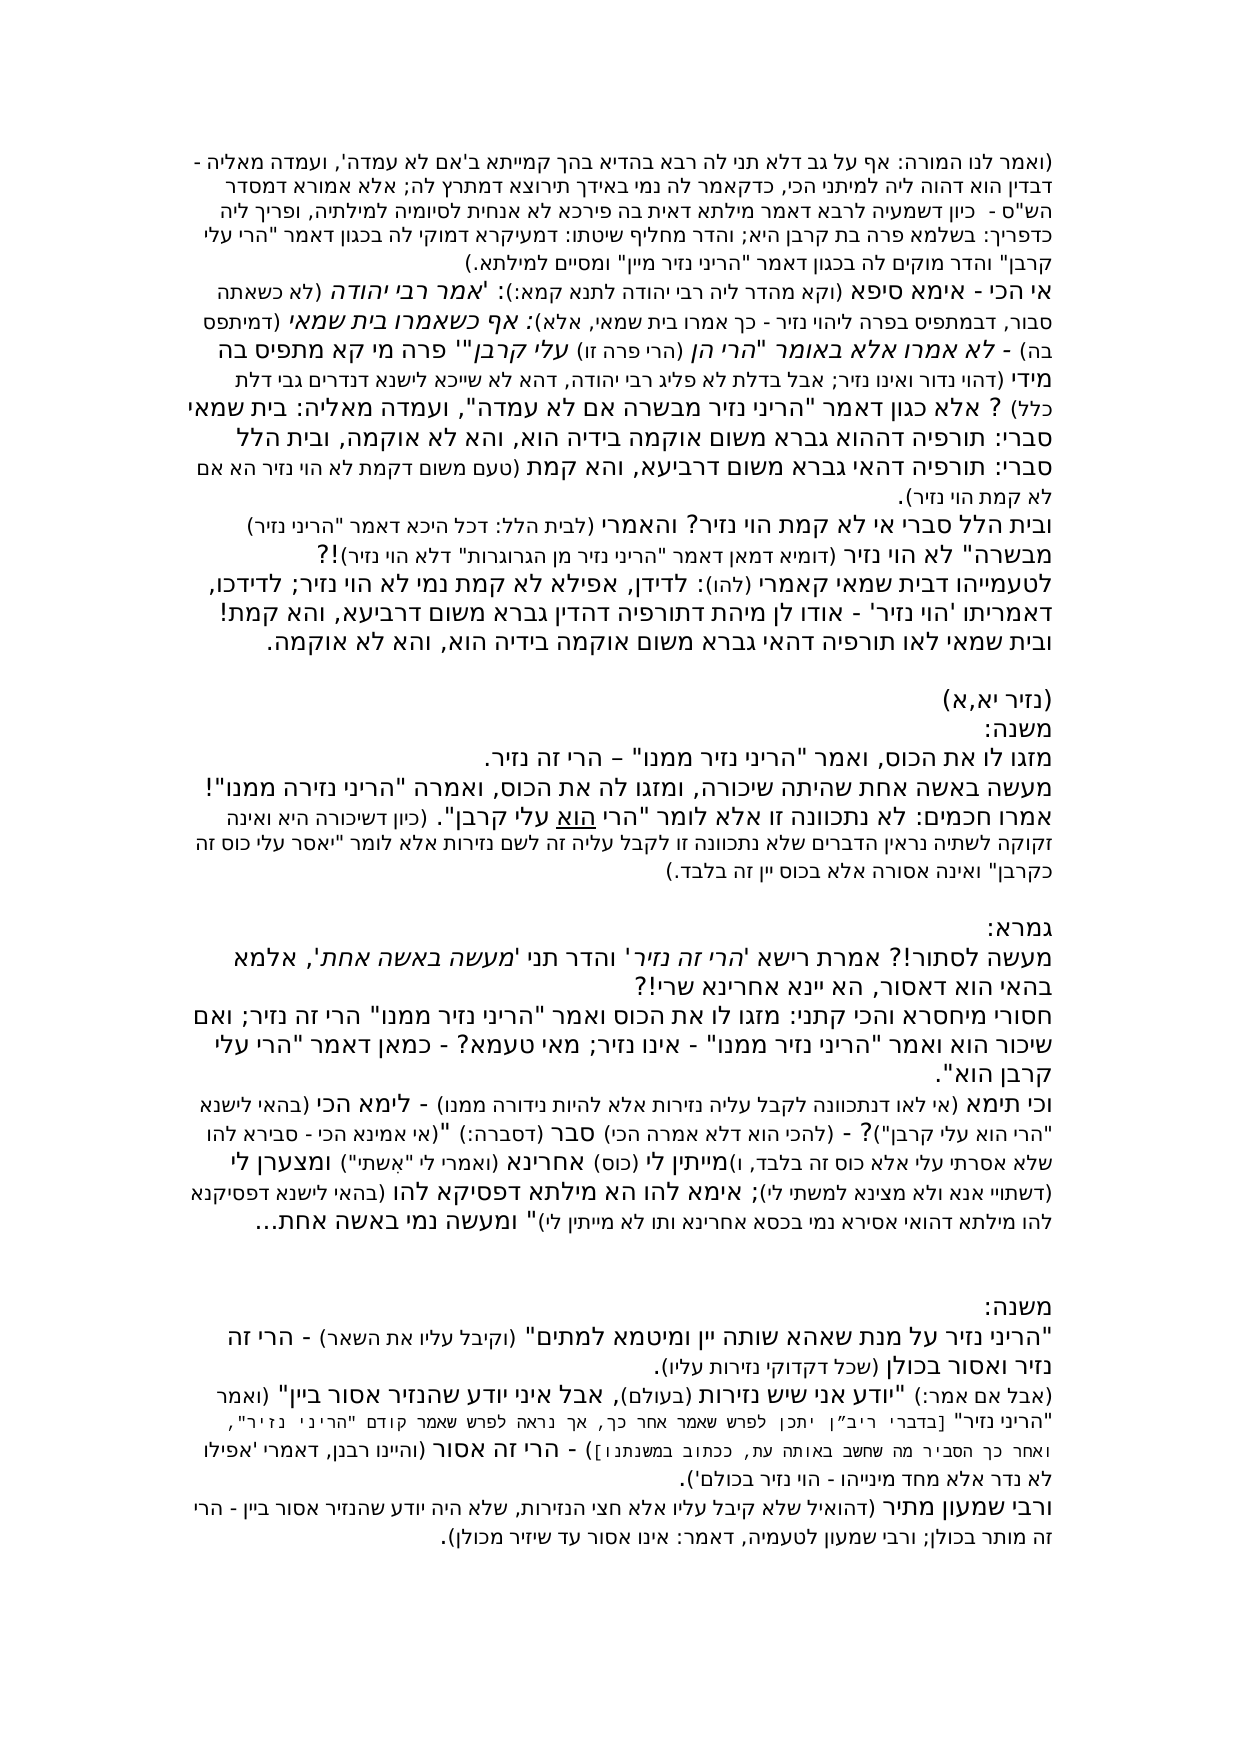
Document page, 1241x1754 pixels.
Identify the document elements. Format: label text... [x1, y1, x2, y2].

text גמרא: [187, 913, 1053, 943]
text מעשה לסתור!? אמרת רישא 'הרי זה נזיר' והדר תני 'מעשה באשה אחת', אלמא בהאי הוא דאסור, הא יינא אחרינא שרי!? [187, 943, 1053, 1001]
text "הריני נזיר על מנת שאהא שותה יין ומיטמא למתים" (וקיבל עליו את השאר) - הרי זה נזיר ואסור בכולן (שכל דקדוקי נזירות עליו). [187, 1322, 1053, 1380]
text מעשה באשה אחת שהיתה שיכורה, ומזגו לה את הכוס, ואמרה "הריני נזירה ממנו"! אמרו חכמים: לא נתכוונה זו אלא לומר "הרי הוא עלי קרבן". (כיון דשיכורה היא ואינה זקוקה לשתיה נראין הדברים שלא נתכוונה זו לקבל עליה זה לשם נזירות אלא לומר "יאסר עלי כוס זה כקרבן" ואינה אסורה אלא בכוס יין זה בלבד.) [187, 773, 1053, 885]
text אי הכי - אימא סיפא (וקא מהדר ליה רבי יהודה לתנא קמא:): 'אמר רבי יהודה (לא כשאתה סבור, דבמתפיס בפרה ליהוי נזיר - כך אמרו בית שמאי, אלא): אף כשאמרו בית שמאי (דמיתפס בה) - לא אמרו אלא באומר "הרי הן (הרי פרה זו) עלי קרבן"' פרה מי קא מתפיס בה מידי (דהוי נדור ואינו נזיר; אבל בדלת לא פליג רבי יהודה, דהא לא שייכא לישנא דנדרים גבי דלת כלל) ? אלא כגון דאמר "הריני נזיר מבשרה אם לא עמדה", ועמדה מאליה: בית שמאי סברי: תורפיה דההוא גברא משום אוקמה בידיה הוא, והא לא אוקמה, ובית הלל סברי: תורפיה דהאי גברא משום דרביעא, והא קמת (טעם משום דקמת לא הוי נזיר הא אם לא קמת הוי נזיר). [187, 277, 1053, 511]
text לטעמייהו דבית שמאי קאמרי (להו): לדידן, אפילא לא קמת נמי לא הוי נזיר; לדידכו, דאמריתו 'הוי נזיר' - אודו לן מיהת דתורפיה דהדין גברא משום דרביעא, והא קמת! [187, 569, 1053, 627]
text (אבל אם אמר:) "יודע אני שיש נזירות (בעולם), אבל איני יודע שהנזיר אסור ביין" (ואמר "הריני נזיר" [בדברי ריב”ן יתכן לפרש שאמר אחר כך, אך נראה לפרש שאמר קודם "הריני נזיר", ואחר כך הסביר מה שחשב באותה עת, ככתוב במשנתנו]) - הרי זה אסור (והיינו רבנן, דאמרי 'אפילו לא נדר אלא מחד מינייהו - הוי נזיר בכולם'). [187, 1380, 1053, 1492]
text חסורי מיחסרא והכי קתני: מזגו לו את הכוס ואמר "הריני נזיר ממנו" הרי זה נזיר; ואם שיכור הוא ואמר "הריני נזיר ממנו" - אינו נזיר; מאי טעמא? - כמאן דאמר "הרי עלי קרבן הוא". [187, 1001, 1053, 1089]
text וכי תימא (אי לאו דנתכוונה לקבל עליה נזירות אלא להיות נידורה ממנו) - לימא הכי (בהאי לישנא "הרי הוא עלי קרבן")? - (להכי הוא דלא אמרה הכי) סבר (דסברה:) "(אי אמינא הכי - סבירא להו שלא אסרתי עלי אלא כוס זה בלבד, ו)מייתין לי (כוס) אחרינא (ואמרי לי "אִשתי") ומצערן לי (דשתויי אנא ולא מצינא למשתי לי); אימא להו הא מילתא דפסיקא להו (בהאי לישנא דפסיקנא להו מילתא דהואי אסירא נמי בכסא אחרינא ותו לא מייתין לי)" ומעשה נמי באשה אחת... [187, 1089, 1053, 1235]
text (ואמר לנו המורה: אף על גב דלא תני לה רבא בהדיא בהך קמייתא ב'אם לא עמדה', ועמדה מאליה - דבדין הוא דהוה ליה למיתני הכי, כדקאמר לה נמי באידך תירוצא דמתרץ לה; אלא אמורא דמסדר הש"ס - כיון דשמעיה לרבא דאמר מילתא דאית בה פירכא לא אנחית לסיומיה למילתיה, ופריך ליה כדפריך: בשלמא פרה בת קרבן היא; והדר מחליף שיטתו: דמעיקרא דמוקי לה בכגון דאמר "הרי עלי קרבן" והדר מוקים לה בכגון דאמר "הריני נזיר מיין" ומסיים למילתא.) [187, 150, 1053, 277]
text (נזיר יא,א) [187, 685, 1053, 714]
text משנה: [187, 1293, 1053, 1322]
text מזגו לו את הכוס, ואמר "הריני נזיר ממנו" – הרי זה נזיר. [187, 744, 1053, 773]
text ובית הלל סברי אי לא קמת הוי נזיר? והאמרי (לבית הלל: דכל היכא דאמר "הריני נזיר) מבשרה" לא הוי נזיר (דומיא דמאן דאמר "הריני נזיר מן הגרוגרות" דלא הוי נזיר)!? [187, 511, 1053, 569]
text ובית שמאי לאו תורפיה דהאי גברא משום אוקמה בידיה הוא, והא לא אוקמה. [187, 627, 1053, 657]
text ורבי שמעון מתיר (דהואיל שלא קיבל עליו אלא חצי הנזירות, שלא היה יודע שהנזיר אסור ביין - הרי זה מותר בכולן; ורבי שמעון לטעמיה, דאמר: אינו אסור עד שיזיר מכולן). [187, 1492, 1053, 1551]
text משנה: [187, 714, 1053, 744]
